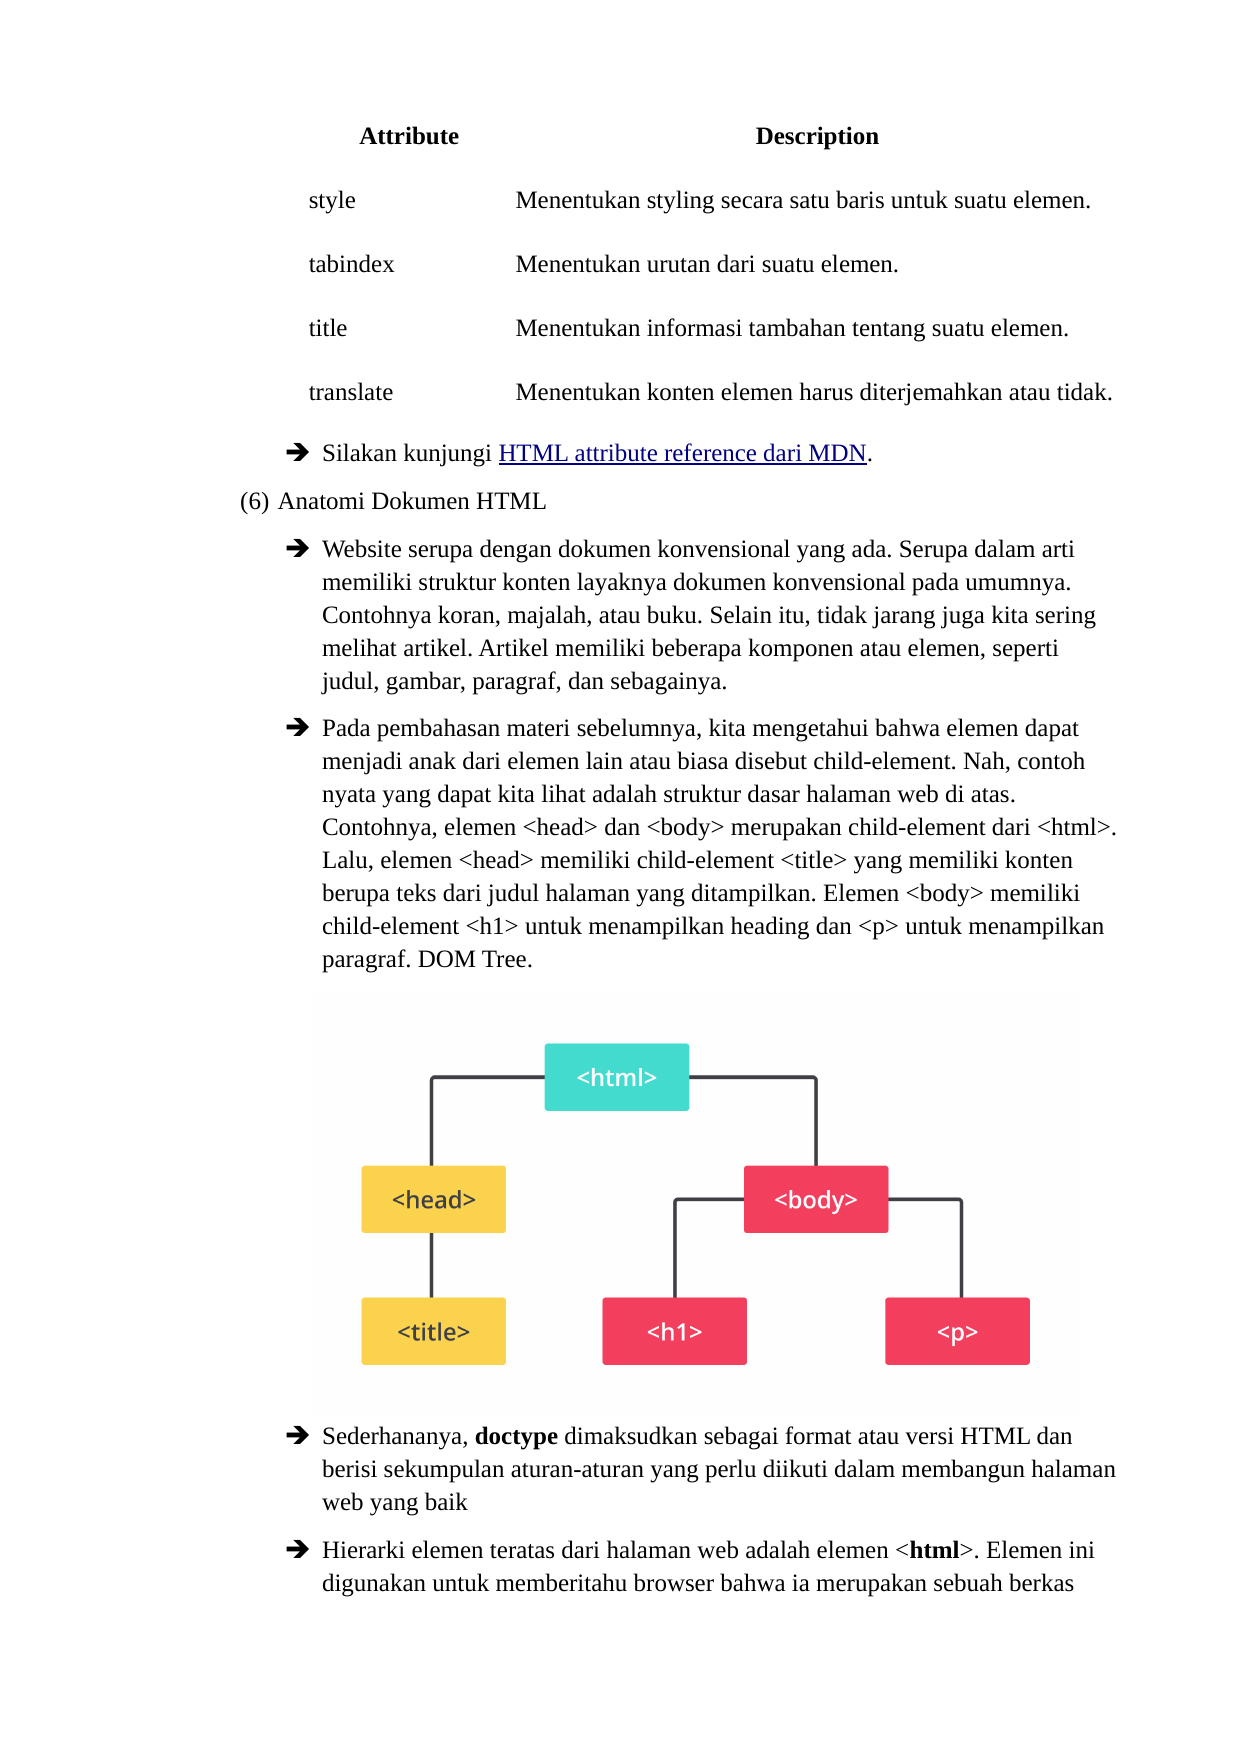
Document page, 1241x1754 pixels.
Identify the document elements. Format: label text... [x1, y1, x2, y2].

table_cell Menentukan informasi tambahan tentang suatu elemen. [513, 310, 1122, 374]
table_cell title [306, 310, 512, 374]
table_cell translate [306, 374, 512, 438]
list Pada pembahasan materi sebelumnya, kita mengetahui bahwa elemen dapat menjadi anak dari elemen lain atau biasa disebut child-element. Nah, contoh nyata yang dapat kita lihat adalah struktur dasar halaman web di atas. Contohnya, elemen <head> dan <body> merupakan child-element dari <html>. Lalu, elemen <head> memiliki child-element <title> yang memiliki konten berupa teks dari judul halaman yang ditampilkan. Elemen <body> memiliki child-element <h1> untuk menampilkan heading dan <p> untuk menampilkan paragraf. DOM Tree. [284, 713, 1122, 973]
table_header Description [513, 118, 1122, 182]
table_cell Menentukan urutan dari suatu elemen. [513, 246, 1122, 310]
table_cell style [306, 182, 512, 246]
list Anatomi Dokumen HTML [240, 486, 1122, 515]
list Sederhananya, doctype dimaksudkan sebagai format atau versi HTML dan berisi sekumpulan aturan-aturan yang perlu diikuti dalam membangun halaman web yang baik [284, 992, 1122, 1516]
table_cell Menentukan styling secara satu baris untuk suatu elemen. [513, 182, 1122, 246]
table_cell Menentukan konten elemen harus diterjemahkan atau tidak. [513, 374, 1122, 438]
picture [310, 992, 1081, 1417]
table_cell tabindex [306, 246, 512, 310]
list Hierarki elemen teratas dari halaman web adalah elemen <html>. Elemen ini digunakan untuk memberitahu browser bahwa ia merupakan sebuah berkas [284, 1535, 1122, 1597]
list Website serupa dengan dokumen konvensional yang ada. Serupa dalam arti memiliki struktur konten layaknya dokumen konvensional pada umumnya. Contohnya koran, majalah, atau buku. Selain itu, tidak jarang juga kita sering melihat artikel. Artikel memiliki beberapa komponen atau elemen, seperti judul, gambar, paragraf, dan sebagainya. [284, 534, 1122, 694]
list Silakan kunjungi HTML attribute reference dari MDN. [284, 438, 1122, 467]
table_header Attribute [306, 118, 512, 182]
